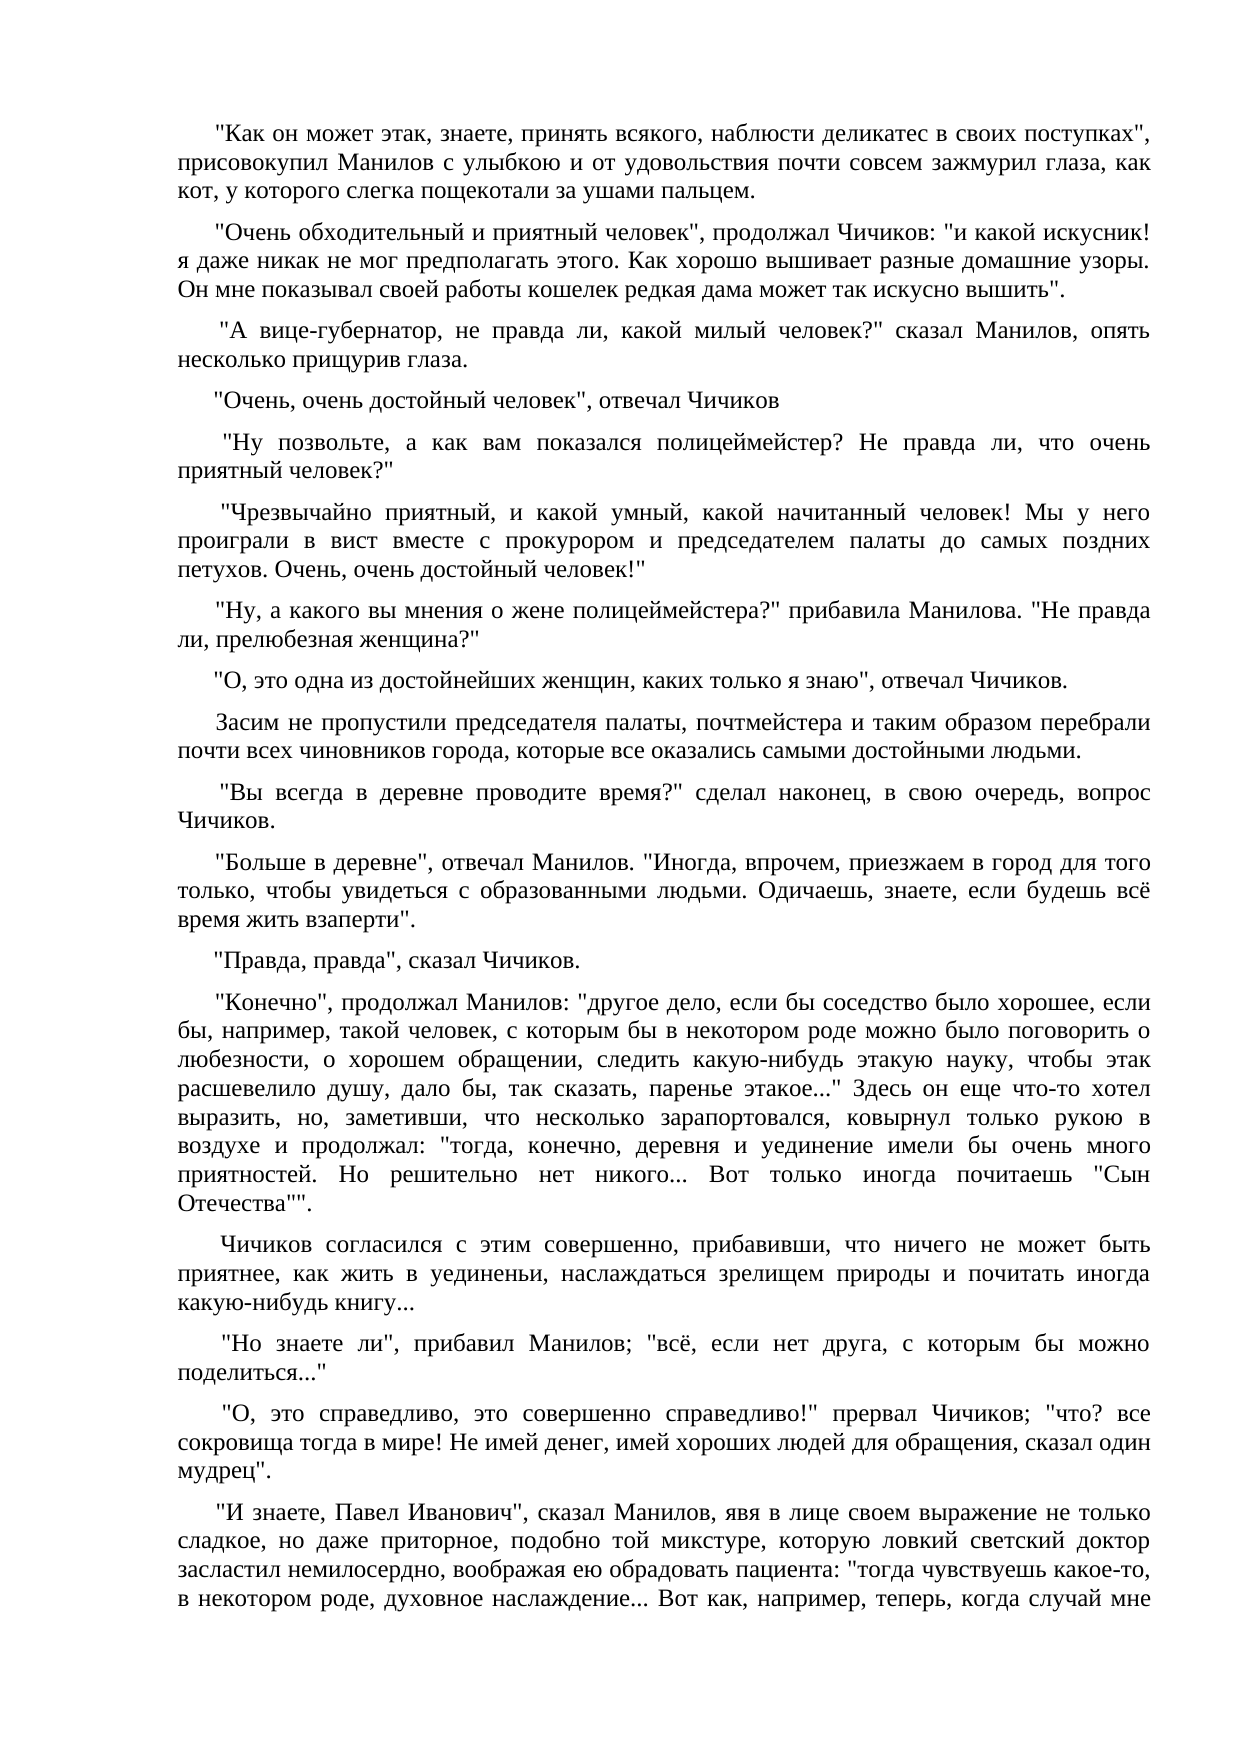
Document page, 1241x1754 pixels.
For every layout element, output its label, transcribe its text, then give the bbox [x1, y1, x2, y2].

text "Больше в деревне", отвечал Манилов. "Иногда, впрочем, приезжаем в город для того только, чтобы увидеться с образованными людьми. Одичаешь, знаете, если будешь всё время жить взаперти". [177, 847, 1152, 933]
text "О, это одна из достойнейших женщин, каких только я знаю", отвечал Чичиков. [177, 666, 1152, 694]
text "И знаете, Павел Иванович", сказал Манилов, явя в лице своем выражение не только сладкое, но даже приторное, подобно той микстуре, которую ловкий светский доктор засластил немилосердно, воображая ею обрадовать пациента: "тогда чувствуешь какое-то, в некотором роде, духовное наслаждение... Вот как, например, теперь, когда случай мне [177, 1497, 1152, 1612]
text "Чрезвычайно приятный, и какой умный, какой начитанный человек! Мы у него проиграли в вист вместе с прокурором и председателем палаты до самых поздних петухов. Очень, очень достойный человек!" [177, 497, 1152, 583]
text "А вице-губернатор, не правда ли, какой милый человек?" сказал Манилов, опять несколько прищурив глаза. [177, 316, 1152, 373]
text "Ну, а какого вы мнения о жене полицеймейстера?" прибавила Манилова. "Не правда ли, прелюбезная женщина?" [177, 596, 1152, 653]
text "Ну позвольте, а как вам показался полицеймейстер? Не правда ли, что очень приятный человек?" [177, 427, 1152, 484]
text "О, это справедливо, это совершенно справедливо!" прервал Чичиков; "что? все сокровища тогда в мире! Не имей денег, имей хороших людей для обращения, сказал один мудрец". [177, 1398, 1152, 1484]
text Засим не пропустили председателя палаты, почтмейстера и таким образом перебрали почти всех чиновников города, которые все оказались самыми достойными людьми. [177, 707, 1152, 764]
text "Но знаете ли", прибавил Манилов; "всё, если нет друга, с которым бы можно поделиться..." [177, 1328, 1152, 1386]
text "Правда, правда", сказал Чичиков. [177, 946, 1152, 974]
text "Очень, очень достойный человек", отвечал Чичиков [177, 386, 1152, 414]
text "Очень обходительный и приятный человек", продолжал Чичиков: "и какой искусник! я даже никак не мог предполагать этого. Как хорошо вышивает разные домашние узоры. Он мне показывал своей работы кошелек редкая дама может так искусно вышить". [177, 217, 1152, 303]
text Чичиков согласился с этим совершенно, прибавивши, что ничего не может быть приятнее, как жить в уединеньи, наслаждаться зрелищем природы и почитать иногда какую-нибудь книгу... [177, 1229, 1152, 1316]
text "Как он может этак, знаете, принять всякого, наблюсти деликатес в своих поступках", присовокупил Манилов с улыбкою и от удовольствия почти совсем зажмурил глаза, как кот, у которого слегка пощекотали за ушами пальцем. [177, 118, 1152, 204]
text "Вы всегда в деревне проводите время?" сделал наконец, в свою очередь, вопрос Чичиков. [177, 777, 1152, 834]
text "Конечно", продолжал Манилов: "другое дело, если бы соседство было хорошее, если бы, например, такой человек, с которым бы в некотором роде можно было поговорить о любезности, о хорошем обращении, следить какую-нибудь этакую науку, чтобы этак расшевелило душу, дало бы, так сказать, паренье этакое..." Здесь он еще что-то хотел выразить, но, заметивши, что несколько зарапортовался, ковырнул только рукою в воздухе и продолжал: "тогда, конечно, деревня и уединение имели бы очень много приятностей. Но решительно нет никого... Вот только иногда почитаешь "Сын Отечества"". [177, 987, 1152, 1217]
